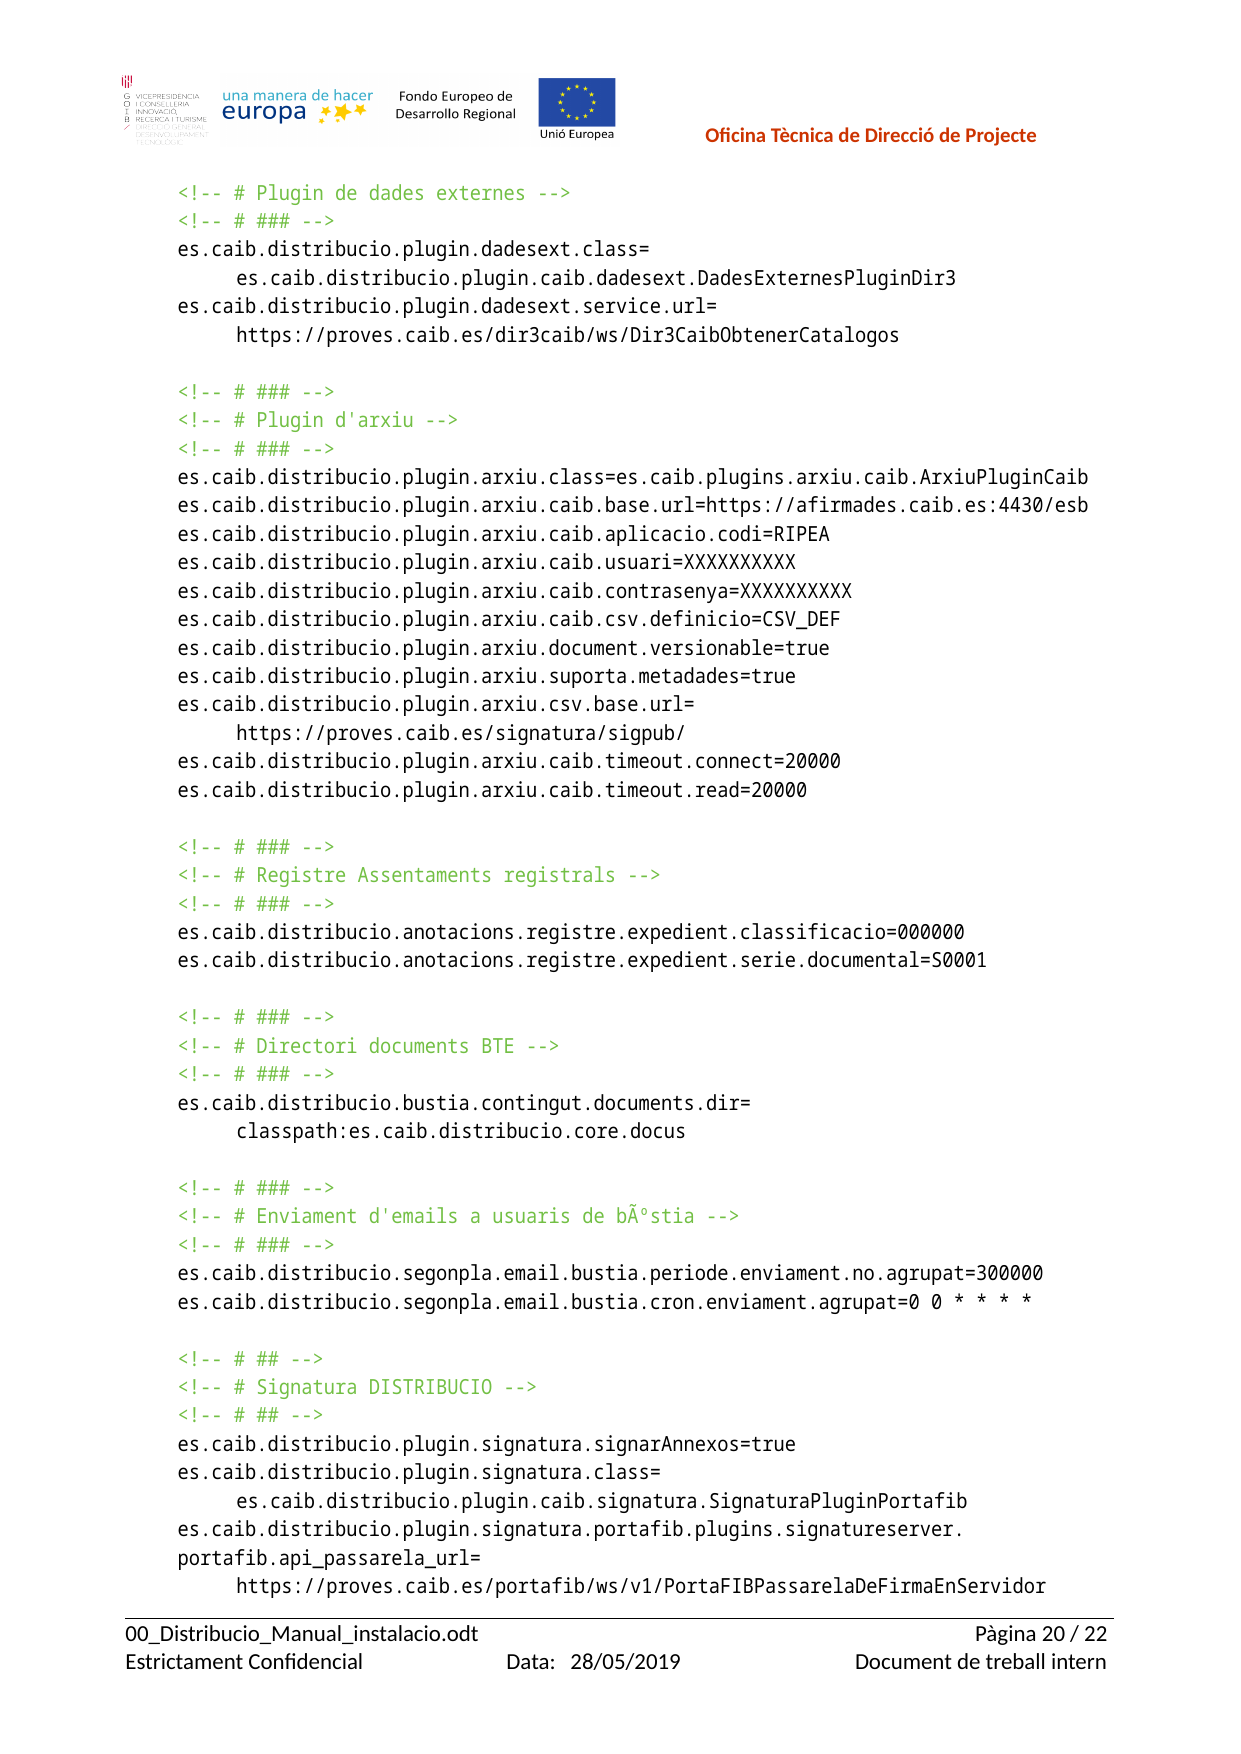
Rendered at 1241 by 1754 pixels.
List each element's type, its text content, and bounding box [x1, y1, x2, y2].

text <!-- # ### --> [118, 377, 1122, 405]
text es.caib.distribucio.plugin.arxiu.document.versionable=true [118, 633, 1122, 661]
text es.caib.distribucio.anotacions.registre.expedient.serie.documental=S0001 [118, 946, 1122, 974]
text es.caib.distribucio.segonpla.email.bustia.cron.enviament.agrupat=0 0 * * * * [118, 1287, 1122, 1315]
text es.caib.distribucio.plugin.arxiu.caib.aplicacio.codi=RIPEA [118, 519, 1122, 547]
text <!-- # Plugin de dades externes --> [118, 178, 1122, 206]
text es.caib.distribucio.anotacions.registre.expedient.classificacio=000000 [118, 917, 1122, 946]
text es.caib.distribucio.plugin.arxiu.suporta.metadades=true [118, 661, 1122, 689]
text es.caib.distribucio.plugin.signatura.signarAnnexos=true [118, 1429, 1122, 1457]
text <!-- # ### --> [118, 889, 1122, 917]
text <!-- # ## --> [118, 1344, 1122, 1372]
picture [118, 73, 213, 147]
text es.caib.distribucio.plugin.signatura.class= [118, 1457, 1122, 1486]
text es.caib.distribucio.plugin.arxiu.caib.csv.definicio=CSV_DEF [118, 604, 1122, 633]
text es.caib.distribucio.plugin.arxiu.caib.contrasenya=XXXXXXXXXX [118, 576, 1122, 604]
text es.caib.distribucio.plugin.arxiu.caib.timeout.connect=20000 [118, 746, 1122, 775]
picture [219, 73, 621, 147]
text https://proves.caib.es/portafib/ws/v1/PortaFIBPassarelaDeFirmaEnServidor [118, 1571, 1122, 1599]
text <!-- # Directori documents BTE --> [118, 1031, 1122, 1059]
text <!-- # ### --> [118, 1173, 1122, 1201]
text es.caib.distribucio.plugin.dadesext.service.url= [118, 291, 1122, 320]
text es.caib.distribucio.plugin.arxiu.csv.base.url= [118, 689, 1122, 718]
text es.caib.distribucio.plugin.caib.signatura.SignaturaPluginPortafib [118, 1486, 1122, 1514]
text <!-- # Signatura DISTRIBUCIO --> [118, 1372, 1122, 1401]
text <!-- # ## --> [118, 1401, 1122, 1429]
text es.caib.distribucio.plugin.arxiu.caib.timeout.read=20000 [118, 775, 1122, 803]
text <!-- # ### --> [118, 832, 1122, 860]
text https://proves.caib.es/signatura/sigpub/ [118, 718, 1122, 746]
text <!-- # ### --> [118, 1002, 1122, 1031]
text es.caib.distribucio.plugin.arxiu.class=es.caib.plugins.arxiu.caib.ArxiuPluginCaib [118, 462, 1122, 491]
text <!-- # ### --> [118, 1059, 1122, 1088]
text <!-- # ### --> [118, 1230, 1122, 1258]
text es.caib.distribucio.plugin.caib.dadesext.DadesExternesPluginDir3 [118, 263, 1122, 291]
text <!-- # Enviament d'emails a usuaris de bÃºstia --> [118, 1201, 1122, 1230]
text <!-- # Registre Assentaments registrals --> [118, 860, 1122, 889]
text https://proves.caib.es/dir3caib/ws/Dir3CaibObtenerCatalogos [118, 320, 1122, 348]
text classpath:es.caib.distribucio.core.docus [118, 1116, 1122, 1144]
text es.caib.distribucio.plugin.signatura.portafib.plugins.signatureserver. [118, 1514, 1122, 1543]
text es.caib.distribucio.plugin.arxiu.caib.base.url=https://afirmades.caib.es:4430/esb [118, 491, 1122, 519]
text <!-- # ### --> [118, 206, 1122, 234]
text es.caib.distribucio.plugin.dadesext.class= [118, 234, 1122, 263]
text es.caib.distribucio.plugin.arxiu.caib.usuari=XXXXXXXXXX [118, 547, 1122, 576]
text es.caib.distribucio.bustia.contingut.documents.dir= [118, 1088, 1122, 1116]
text <!-- # Plugin d'arxiu --> [118, 405, 1122, 434]
text portafib.api_passarela_url= [118, 1543, 1122, 1571]
text es.caib.distribucio.segonpla.email.bustia.periode.enviament.no.agrupat=300000 [118, 1258, 1122, 1287]
text <!-- # ### --> [118, 434, 1122, 462]
